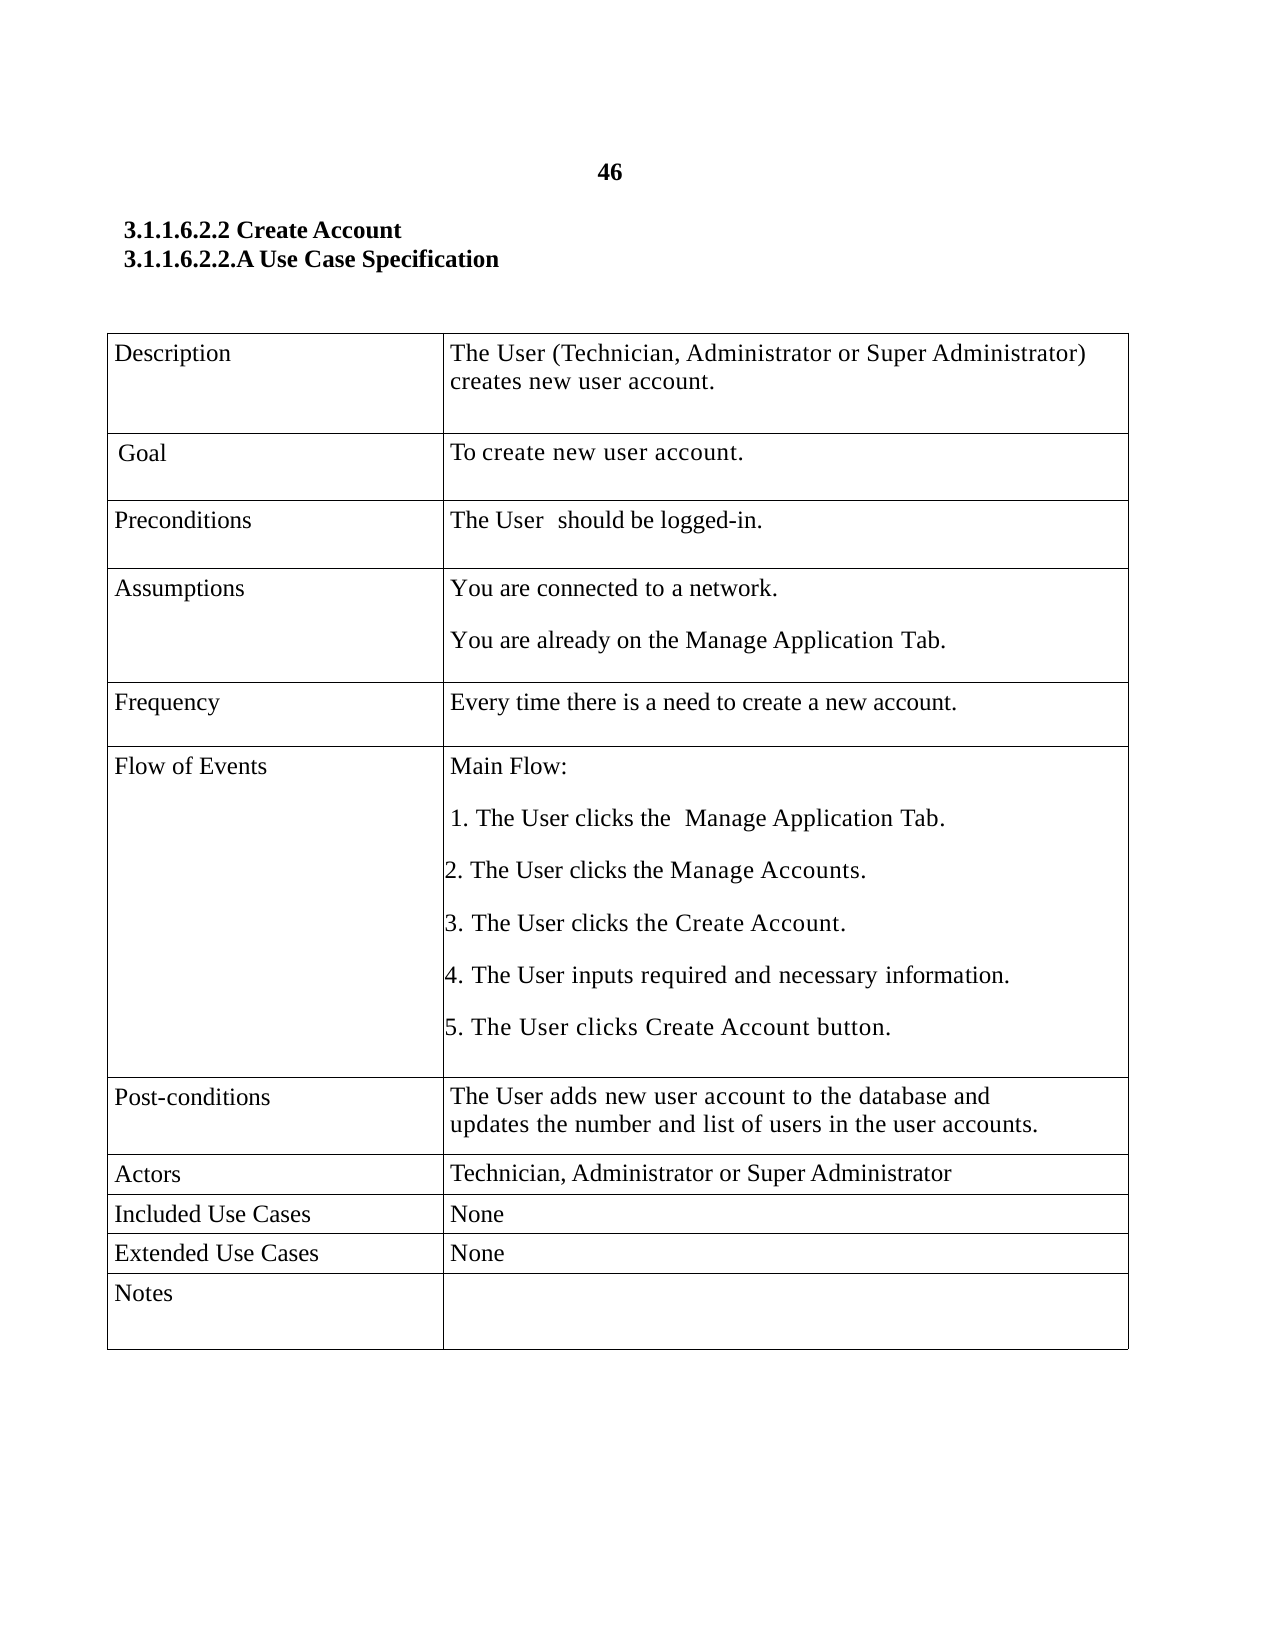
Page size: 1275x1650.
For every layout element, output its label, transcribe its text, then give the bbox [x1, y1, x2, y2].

table_header The User (Technician, Administrator or Super Administrator) creates new user account. [444, 334, 1128, 433]
table_cell [444, 1274, 1128, 1349]
table_cell Included Use Cases [108, 1195, 443, 1233]
table_cell Frequency [108, 683, 443, 746]
table_cell Notes [108, 1274, 443, 1349]
table_cell Post-conditions [108, 1078, 443, 1154]
table_cell None [444, 1234, 1128, 1273]
table_cell GoalGoal Goal [108, 434, 443, 500]
text 3.1.1.6.2.2.A Use Case Specification [123, 244, 1096, 272]
table_cell You are connected to a network. You are already on the Manage Application Tab. [444, 569, 1128, 682]
table_cell None [444, 1195, 1128, 1233]
table_cell The User adds new user account to the database and updates the number and list of users in the user accounts. [444, 1078, 1128, 1154]
table_cell To create new user account. [444, 434, 1128, 500]
table_cell Actors [108, 1155, 443, 1194]
text 46 [123, 157, 1096, 186]
text 3.1.1.6.2.2 Create Account [123, 215, 1096, 244]
table_cell Main Flow: 1. The User clicks the Manage Application Tab. 2. The User clicks the Manage Accounts. 3. The User clicks the Create Account. 4. The User inputs required and necessary information. 5. The User clicks Create Account button. [444, 747, 1128, 1077]
table_header Description [108, 334, 443, 433]
table_cell Technician, Administrator or Super Administrator [444, 1155, 1128, 1194]
table_cell The User should be logged-in. [444, 501, 1128, 568]
table_cell Extended Use Cases [108, 1234, 443, 1273]
table_cell Preconditions [108, 501, 443, 568]
table_cell Every time there is a need to create a new account. [444, 683, 1128, 746]
table_cell Flow of Events [108, 747, 443, 1077]
table_cell Assumptions [108, 569, 443, 682]
